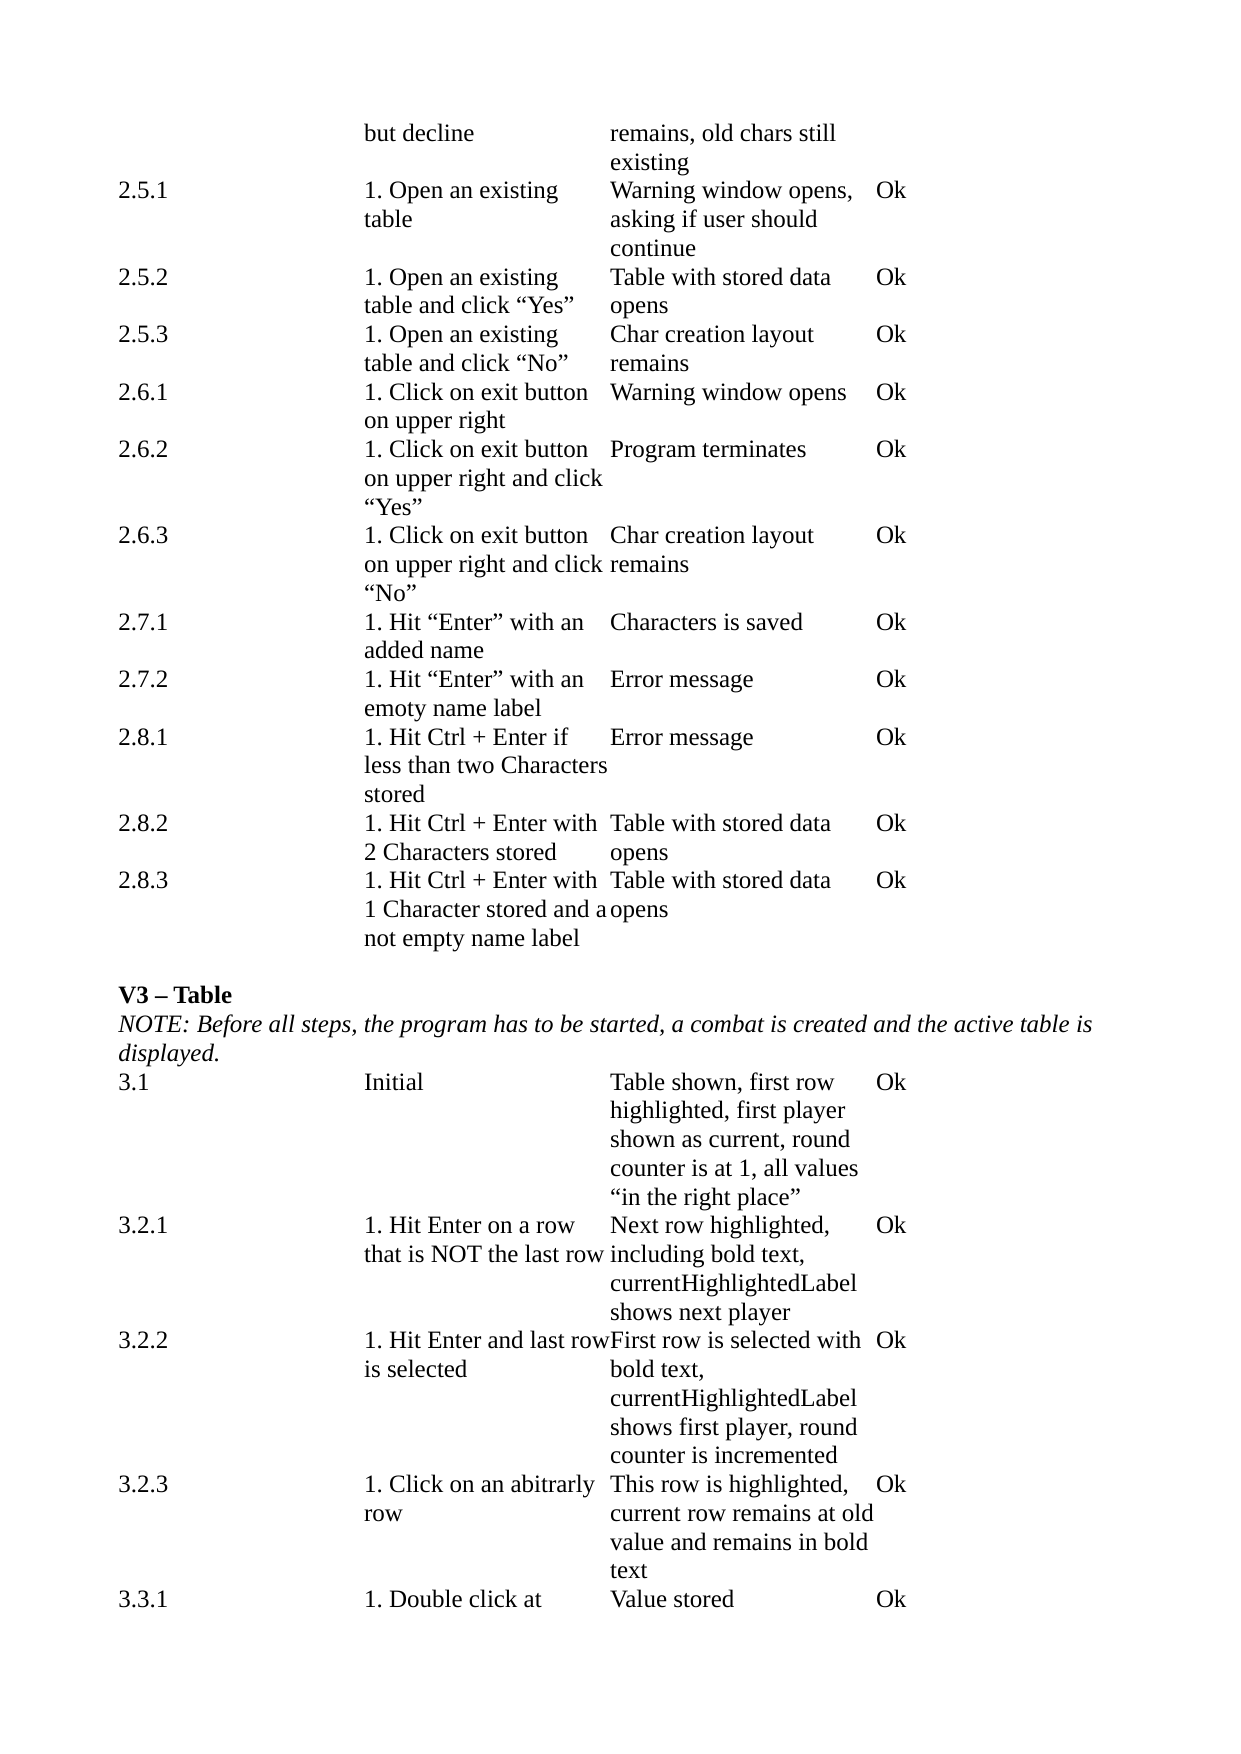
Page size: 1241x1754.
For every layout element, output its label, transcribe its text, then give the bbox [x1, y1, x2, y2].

table_cell 1. Double click at [364, 1584, 610, 1613]
table_cell 1. Click on exit button on upper right [364, 377, 610, 434]
table_cell 1. Open an existing table and click “No” [364, 319, 610, 377]
table_cell 2.8.1 [118, 722, 364, 808]
table_cell 1. Open an existing table and click “Yes” [364, 262, 610, 319]
table_cell 3.3.1 [118, 1584, 364, 1613]
table_cell Ok [876, 176, 1122, 262]
table_cell Ok [876, 607, 1122, 664]
table_cell 3.2.3 [118, 1469, 364, 1584]
table_cell [876, 118, 1122, 176]
table_cell 1. Click on exit button on upper right and click “No” [364, 521, 610, 607]
table_cell 3.2.1 [118, 1211, 364, 1326]
table_cell Ok [876, 808, 1122, 866]
table_cell Characters is saved [610, 607, 876, 664]
table_cell Ok [876, 521, 1122, 607]
table_cell Error message [610, 664, 876, 722]
table_cell Ok [876, 1326, 1122, 1469]
table_cell 1. Hit Enter on a row that is NOT the last row [364, 1211, 610, 1326]
table_cell Ok [876, 319, 1122, 377]
table_cell 1. Hit Ctrl + Enter with 2 Characters stored [364, 808, 610, 866]
table_cell Program terminates [610, 434, 876, 521]
table_cell 3.1 [118, 1067, 364, 1211]
table_cell Value stored [610, 1584, 876, 1613]
table_cell 1. Hit “Enter” with an emoty name label [364, 664, 610, 722]
table_cell Warning window opens, asking if user should continue [610, 176, 876, 262]
table_cell 2.8.3 [118, 866, 364, 952]
table_cell 1. Click on an abitrarly row [364, 1469, 610, 1584]
table_cell 1. Hit Ctrl + Enter with 1 Character stored and a not empty name label [364, 866, 610, 952]
table_cell 2.6.3 [118, 521, 364, 607]
table_cell 2.7.1 [118, 607, 364, 664]
table_cell Table with stored data opens [610, 866, 876, 952]
table_cell Ok [876, 1469, 1122, 1584]
table_cell Ok [876, 722, 1122, 808]
table_cell Error message [610, 722, 876, 808]
table_cell 2.8.2 [118, 808, 364, 866]
table_cell Ok [876, 1211, 1122, 1326]
table_cell Warning window opens [610, 377, 876, 434]
table_cell First row is selected with bold text, currentHighlightedLabel shows first player, round counter is incremented [610, 1326, 876, 1469]
table_cell Ok [876, 1067, 1122, 1211]
table_cell Table with stored data opens [610, 808, 876, 866]
table_cell 2.7.2 [118, 664, 364, 722]
table_cell but decline [364, 118, 610, 176]
table_cell 2.5.1 [118, 176, 364, 262]
table_cell Ok [876, 1584, 1122, 1613]
table_cell 1. Click on exit button on upper right and click “Yes” [364, 434, 610, 521]
table_cell V3 – Table NOTE: Before all steps, the program has to be started, a combat is created and the active table is displayed. [118, 952, 1122, 1067]
table_cell Next row highlighted, including bold text, currentHighlightedLabel shows next player [610, 1211, 876, 1326]
table_cell 2.5.2 [118, 262, 364, 319]
table_cell Ok [876, 262, 1122, 319]
table_cell Char creation layout remains [610, 521, 876, 607]
table_cell Ok [876, 866, 1122, 952]
table_cell remains, old chars still existing [610, 118, 876, 176]
table_cell 1. Hit Ctrl + Enter if less than two Characters stored [364, 722, 610, 808]
table_cell 2.5.3 [118, 319, 364, 377]
table_cell Table with stored data opens [610, 262, 876, 319]
table_cell 1. Open an existing table [364, 176, 610, 262]
table_cell [118, 118, 364, 176]
table_cell Table shown, first row highlighted, first player shown as current, round counter is at 1, all values “in the right place” [610, 1067, 876, 1211]
table_cell Ok [876, 377, 1122, 434]
table_cell 3.2.2 [118, 1326, 364, 1469]
table_cell 1. Hit “Enter” with an added name [364, 607, 610, 664]
table_cell Initial [364, 1067, 610, 1211]
table_cell 2.6.2 [118, 434, 364, 521]
table_cell 2.6.1 [118, 377, 364, 434]
table_cell Ok [876, 434, 1122, 521]
table_cell Char creation layout remains [610, 319, 876, 377]
table_cell 1. Hit Enter and last row is selected [364, 1326, 610, 1469]
table_cell This row is highlighted, current row remains at old value and remains in bold text [610, 1469, 876, 1584]
table_cell Ok [876, 664, 1122, 722]
